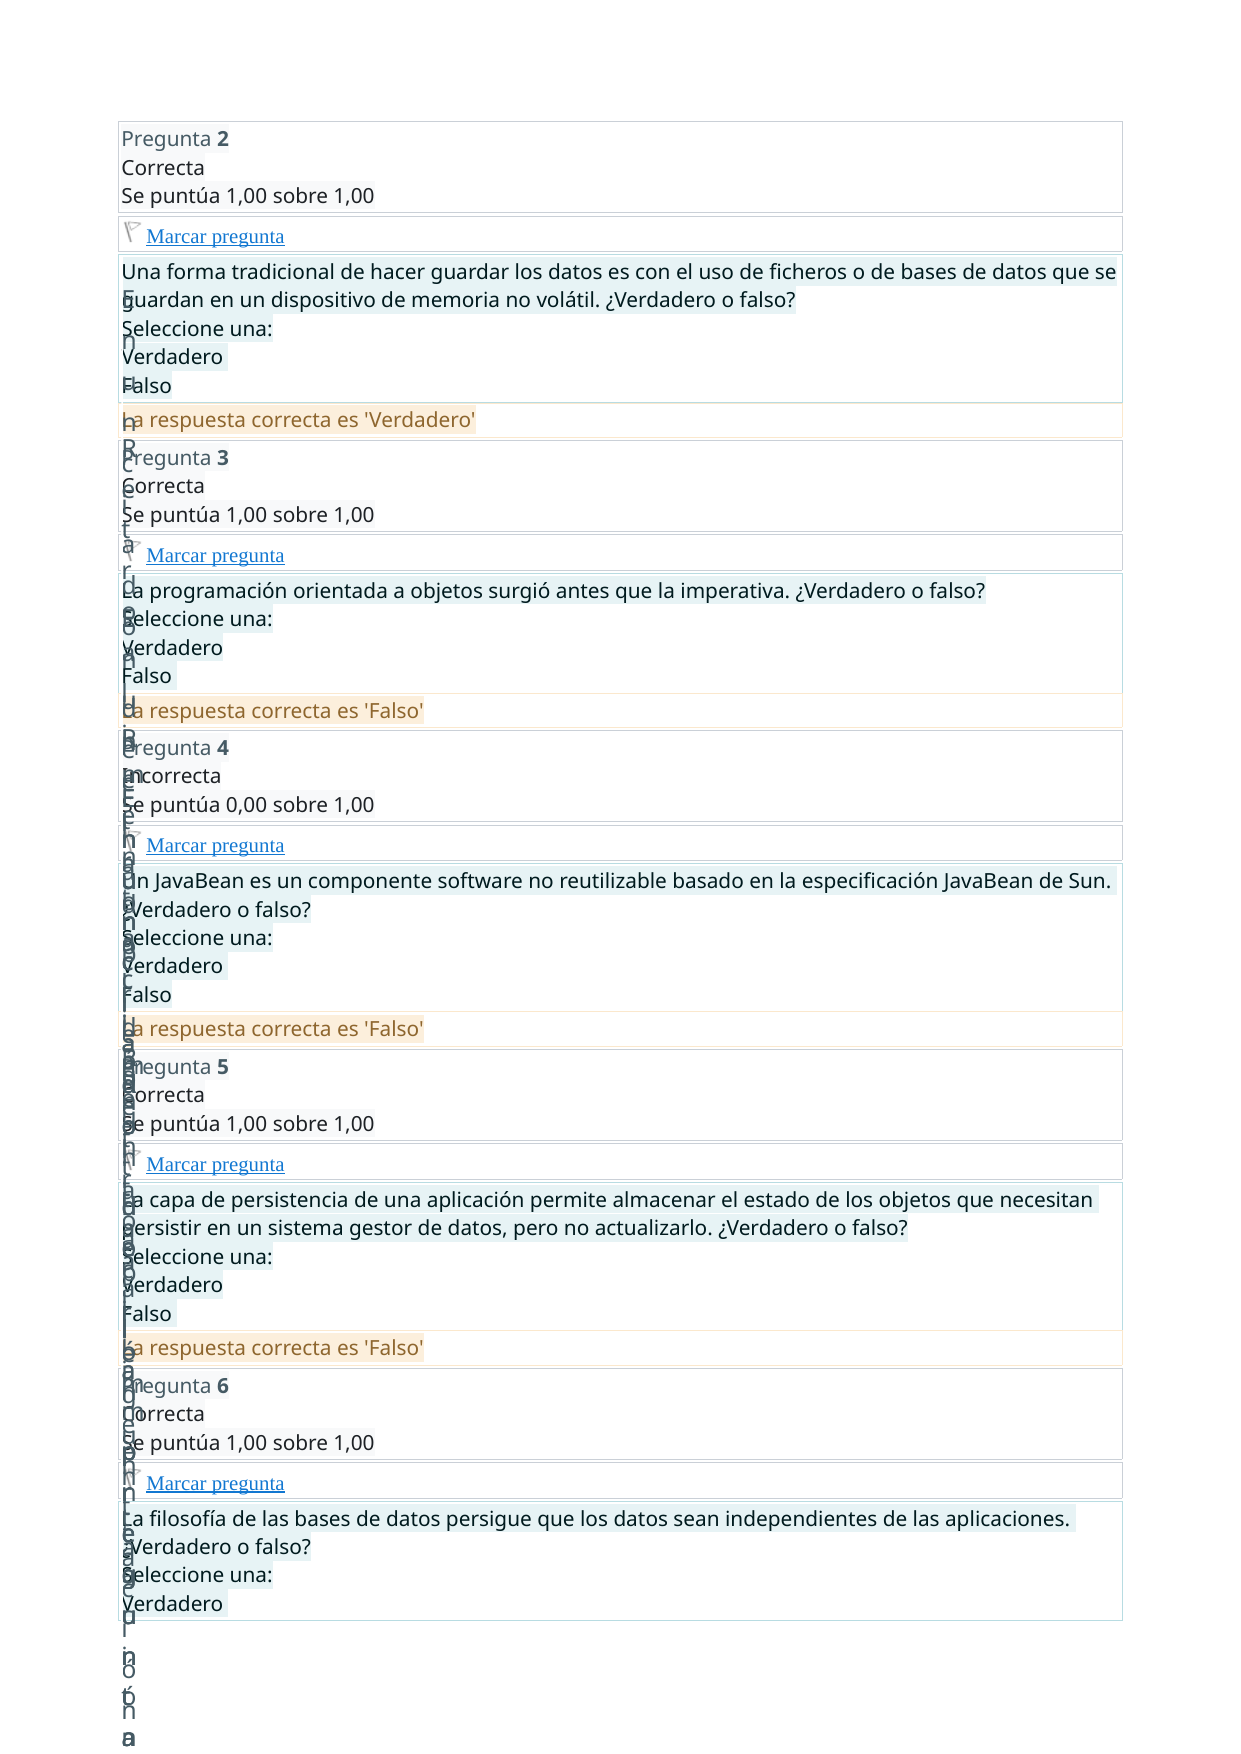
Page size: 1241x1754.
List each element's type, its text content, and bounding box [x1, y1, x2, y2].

text Verdadero [123, 339, 1122, 368]
text Se puntúa 0,00 sobre 1,00 [126, 787, 1122, 821]
text Correcta [130, 1077, 1122, 1106]
subtitle Pregunta 6 [133, 1369, 1122, 1396]
text Seleccione una: [123, 601, 1122, 630]
text Se puntúa 1,00 sobre 1,00 [123, 497, 1122, 531]
picture [123, 537, 147, 563]
text Marcar pregunta [134, 1463, 1122, 1498]
text Una forma tradicional de hacer guardar los datos es con el uso de ficheros o de bases de datos que se guardan en un dispositivo de memoria no volátil. ¿Verdadero o falso? [119, 255, 1122, 311]
subtitle Pregunta 2 [119, 122, 1122, 149]
picture [123, 1465, 147, 1491]
picture [125, 1146, 147, 1172]
text Se puntúa 1,00 sobre 1,00 [119, 178, 1122, 212]
text Correcta [133, 1396, 1122, 1424]
picture [123, 827, 147, 853]
text Verdadero [125, 1586, 1122, 1620]
text La respuesta correcta es 'Verdadero' [119, 404, 1122, 437]
text Falso [125, 658, 1122, 693]
subtitle Pregunta 3 [125, 441, 1122, 468]
text Marcar pregunta [119, 217, 1122, 251]
text Marcar pregunta [126, 826, 1122, 860]
text La programación orientada a objetos surgió antes que la imperativa. ¿Verdadero o falso? [119, 574, 1122, 601]
text Incorrecta [123, 759, 1122, 787]
text Falso [125, 1296, 1122, 1330]
text Verdadero [123, 630, 1122, 658]
text Verdadero [123, 948, 1122, 977]
text Marcar pregunta [123, 535, 1122, 570]
text Falso [123, 368, 1122, 402]
text La respuesta correcta es 'Falso' [123, 1331, 1122, 1365]
text Se puntúa 1,00 sobre 1,00 [125, 1424, 1122, 1459]
text Un JavaBean es un componente software no reutilizable basado en la especificación JavaBean de Sun. ¿Verdadero o falso? [123, 864, 1122, 920]
picture [121, 218, 147, 244]
picture [125, 1465, 132, 1473]
text Falso [125, 977, 1122, 1011]
text La capa de persistencia de una aplicación permite almacenar el estado de los objetos que necesitan persistir en un sistema gestor de datos, pero no actualizarlo. ¿Verdadero o falso? [126, 1183, 1122, 1239]
subtitle Pregunta 5 [133, 1050, 1122, 1077]
subtitle Pregunta 4 [123, 731, 1122, 759]
text La respuesta correcta es 'Falso' [119, 694, 1122, 727]
picture [125, 1146, 132, 1154]
text Seleccione una: [123, 311, 1122, 339]
text La respuesta correcta es 'Falso' [123, 1012, 1122, 1046]
text Seleccione una: [129, 1239, 1122, 1267]
text Correcta [123, 468, 1122, 497]
text Verdadero [131, 1267, 1122, 1296]
text Marcar pregunta [126, 1144, 1122, 1179]
text Correcta [119, 149, 1122, 178]
text Seleccione una: [123, 1558, 1122, 1586]
text Seleccione una: [124, 920, 1122, 948]
text Se puntúa 1,00 sobre 1,00 [125, 1106, 1122, 1140]
text La filosofía de las bases de datos persigue que los datos sean independientes de las aplicaciones. ¿Verdadero o falso? [126, 1502, 1122, 1558]
